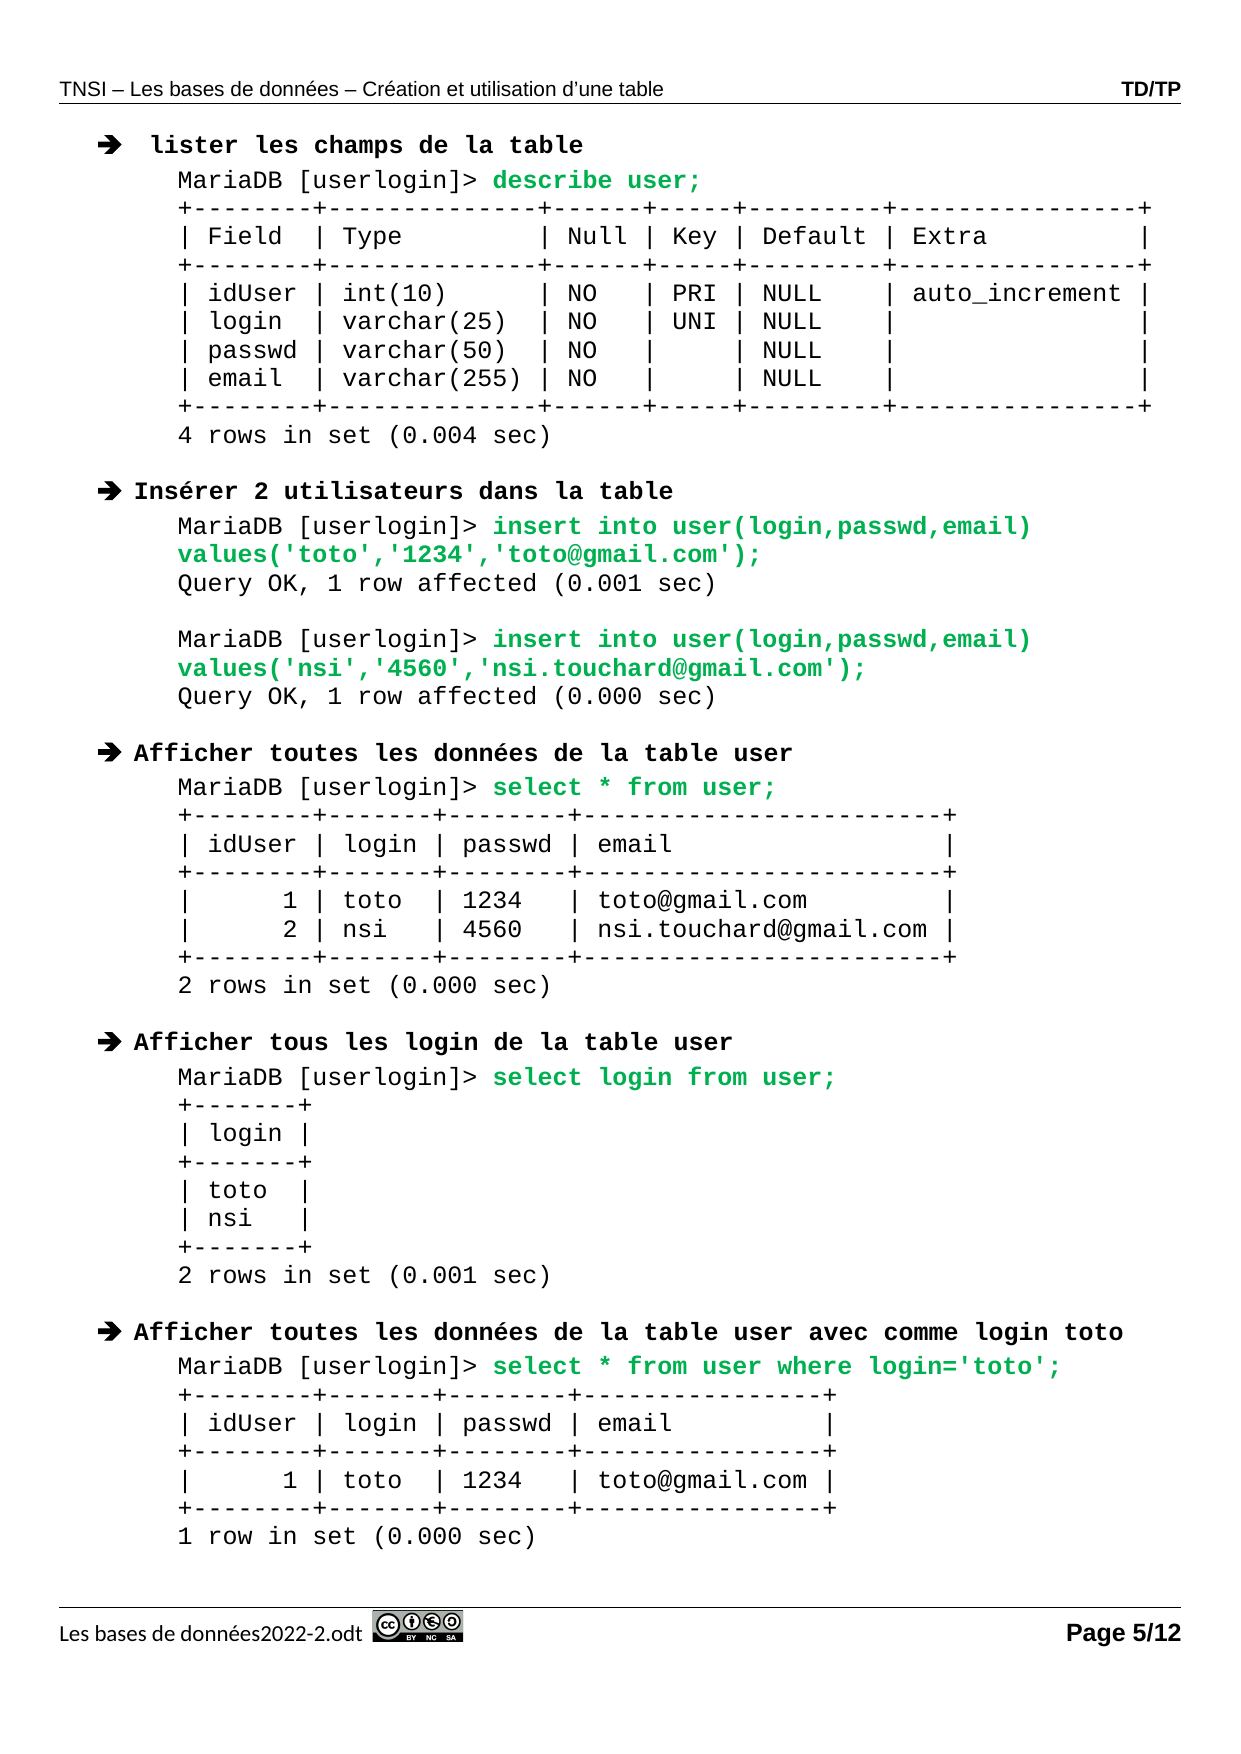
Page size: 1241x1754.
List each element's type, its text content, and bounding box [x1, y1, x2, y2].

list Afficher toutes les données de la table user [96, 740, 1181, 768]
text MariaDB [userlogin]> insert into user(login,passwd,email) values('nsi','4560','nsi.touchard@gmail.com'); [177, 627, 1181, 683]
text MariaDB [userlogin]> select login from user; [177, 1064, 1181, 1093]
text MariaDB [userlogin]> select * from user; [177, 775, 1181, 803]
list Afficher toutes les données de la table user avec comme login toto [96, 1319, 1181, 1348]
text Query OK, 1 row affected (0.001 sec) [177, 570, 1181, 598]
text +--------+--------------+------+-----+---------+----------------+ [177, 394, 1181, 422]
text +--------+-------+--------+------------------------+ [177, 860, 1181, 888]
text +-------+ [177, 1093, 1181, 1121]
text | idUser | int(10) | NO | PRI | NULL | auto_increment | [177, 281, 1181, 309]
text MariaDB [userlogin]> insert into user(login,passwd,email) values('toto','1234','toto@gmail.com'); [177, 513, 1181, 570]
text +-------+ [177, 1234, 1181, 1263]
text | email | varchar(255) | NO | | NULL | | [177, 366, 1181, 394]
text +--------+-------+--------+------------------------+ [177, 803, 1181, 831]
text Query OK, 1 row affected (0.000 sec) [177, 683, 1181, 712]
text +-------+ [177, 1149, 1181, 1178]
list Afficher tous les login de la table user [96, 1030, 1181, 1058]
text +--------+--------------+------+-----+---------+----------------+ [177, 252, 1181, 281]
text 2 rows in set (0.001 sec) [177, 1263, 1181, 1291]
text | 2 | nsi | 4560 | nsi.touchard@gmail.com | [177, 916, 1181, 945]
list lister les champs de la table [96, 133, 1181, 161]
text | idUser | login | passwd | email | [177, 831, 1181, 860]
text | Field | Type | Null | Key | Default | Extra | [177, 224, 1181, 252]
text +--------+-------+--------+----------------+ [177, 1496, 1181, 1524]
text +--------+-------+--------+------------------------+ [177, 945, 1181, 973]
picture [372, 1610, 464, 1642]
text | nsi | [177, 1206, 1181, 1234]
text 4 rows in set (0.004 sec) [177, 422, 1181, 451]
text | login | varchar(25) | NO | UNI | NULL | | [177, 309, 1181, 337]
text 2 rows in set (0.000 sec) [177, 973, 1181, 1001]
text | toto | [177, 1178, 1181, 1206]
text | login | [177, 1121, 1181, 1149]
text MariaDB [userlogin]> describe user; [177, 167, 1181, 196]
text +--------+-------+--------+----------------+ [177, 1439, 1181, 1467]
text | passwd | varchar(50) | NO | | NULL | | [177, 337, 1181, 366]
text 1 row in set (0.000 sec) [177, 1524, 1181, 1552]
text | 1 | toto | 1234 | toto@gmail.com | [177, 1467, 1181, 1496]
text +--------+--------------+------+-----+---------+----------------+ [177, 196, 1181, 224]
text | idUser | login | passwd | email | [177, 1411, 1181, 1439]
text +--------+-------+--------+----------------+ [177, 1382, 1181, 1411]
text | 1 | toto | 1234 | toto@gmail.com | [177, 888, 1181, 916]
list Insérer 2 utilisateurs dans la table [96, 479, 1181, 507]
text MariaDB [userlogin]> select * from user where login='toto'; [177, 1354, 1181, 1382]
